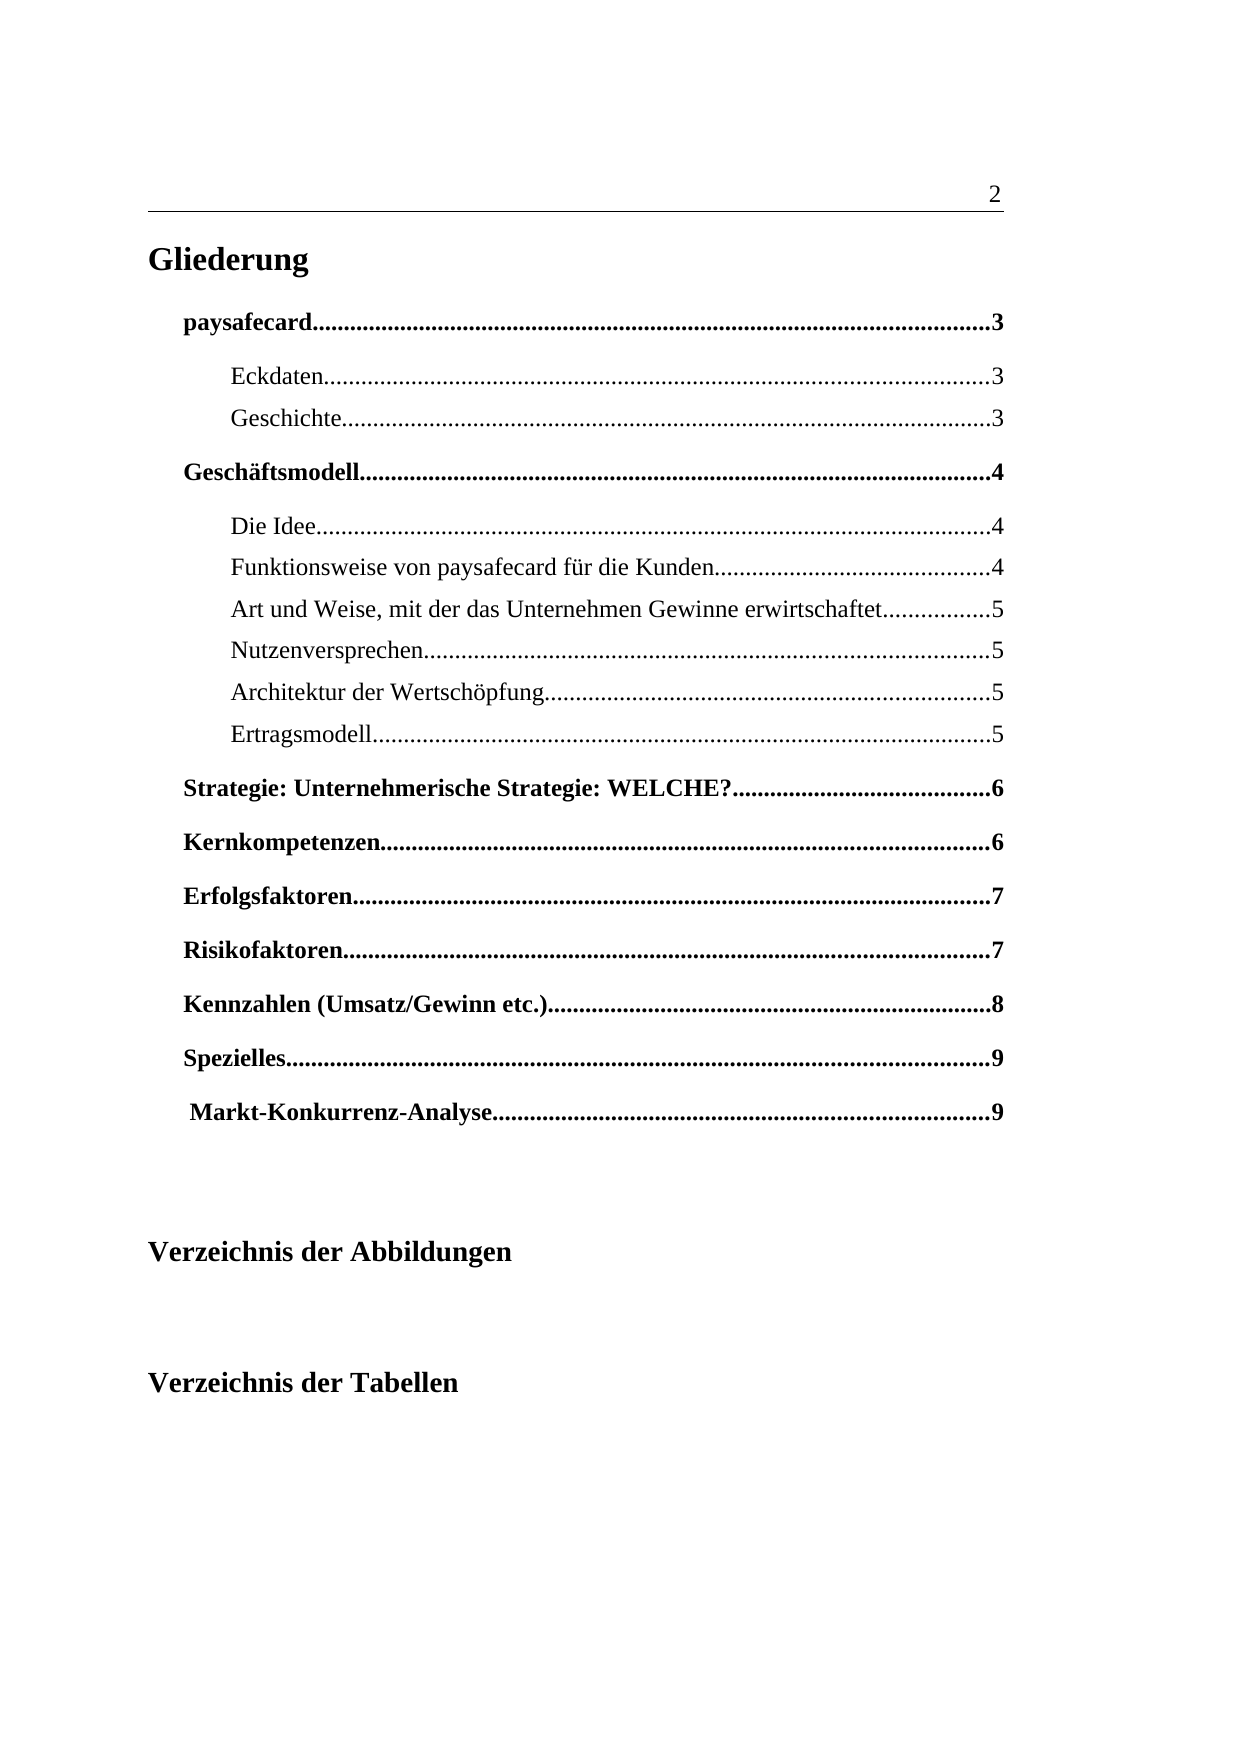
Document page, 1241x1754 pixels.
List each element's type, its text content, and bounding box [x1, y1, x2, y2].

subtitle Gliederung [148, 240, 1004, 277]
text Architektur der Wertschöpfung 5 [148, 678, 1004, 706]
text Geschäftsmodell 4 [148, 458, 1004, 486]
text Risikofaktoren 7 [148, 936, 1004, 964]
text Art und Weise, mit der das Unternehmen Gewinne erwirtschaftet 5 [148, 595, 1004, 623]
text Spezielles 9 [148, 1044, 1004, 1072]
text Geschichte 3 [148, 404, 1004, 431]
text Nutzenversprechen 5 [148, 637, 1004, 664]
text Markt-Konkurrenz-Analyse 9 [148, 1098, 1004, 1126]
text Strategie: Unternehmerische Strategie: WELCHE? 6 [148, 774, 1004, 801]
text Eckdaten 3 [148, 362, 1004, 390]
text Die Idee 4 [148, 512, 1004, 539]
subtitle Verzeichnis der Tabellen [148, 1367, 1004, 1399]
subtitle Verzeichnis der Abbildungen [148, 1235, 1004, 1268]
text Funktionsweise von paysafecard für die Kunden 4 [148, 553, 1004, 581]
text Kernkompetenzen 6 [148, 828, 1004, 856]
text Erfolgsfaktoren 7 [148, 882, 1004, 909]
text Kennzahlen (Umsatz/Gewinn etc.) 8 [148, 990, 1004, 1018]
text paysafecard 3 [148, 308, 1004, 336]
text Ertragsmodell 5 [148, 720, 1004, 747]
